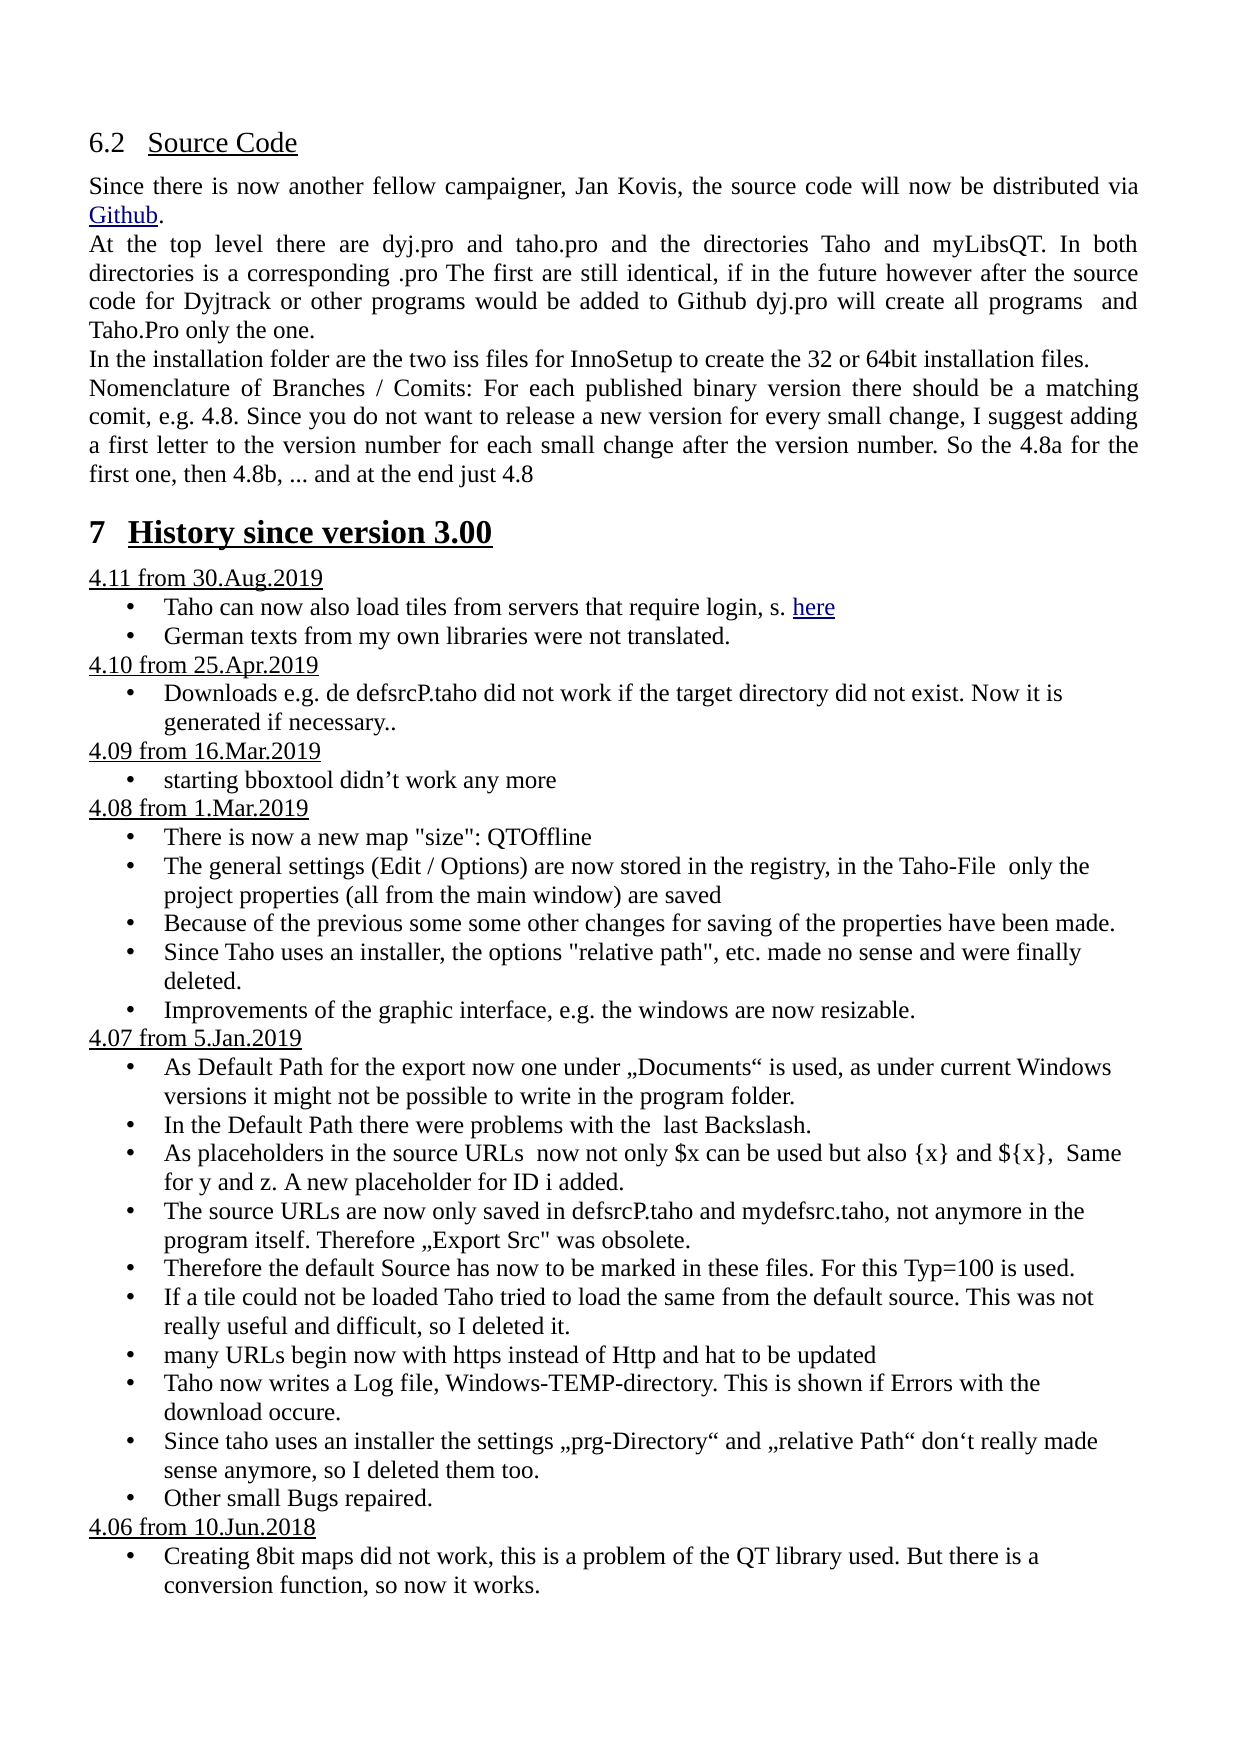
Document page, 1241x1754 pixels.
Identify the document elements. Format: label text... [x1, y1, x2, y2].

list Because of the previous some some other changes for saving of the properties have been made. [126, 908, 1140, 937]
text At the top level there are dyj.pro and taho.pro and the directories Taho and myLibsQT. In both directories is a corresponding .pro The first are still identical, if in the future however after the source code for Dyjtrack or other programs would be added to Github dyj.pro will create all programs and Taho.Pro only the one. [88, 229, 1140, 344]
list Other small Bugs repaired. [126, 1483, 1140, 1512]
text 4.10 from 25.Apr.2019 [88, 650, 1140, 678]
list As placeholders in the source URLs now not only $x can be used but also {x} and ${x}, Same for y and z. A new placeholder for ID i added. [126, 1138, 1140, 1196]
list Downloads e.g. de defsrcP.taho did not work if the target directory did not exist. Now it is generated if necessary.. [126, 678, 1140, 736]
subtitle Source Code [88, 125, 1140, 159]
list Since taho uses an installer the settings „prg-Directory“ and „relative Path“ don‘t really made sense anymore, so I deleted them too. [126, 1426, 1140, 1483]
list In the Default Path there were problems with the last Backslash. [126, 1110, 1140, 1138]
text Nomenclature of Branches / Comits: For each published binary version there should be a matching comit, e.g. 4.8. Since you do not want to release a new version for every small change, I suggest adding a first letter to the version number for each small change after the version number. So the 4.8a for the first one, then 4.8b, ... and at the end just 4.8 [88, 373, 1140, 488]
list starting bboxtool didn’t work any more [126, 765, 1140, 793]
text Since there is now another fellow campaigner, Jan Kovis, the source code will now be distributed via Github. [88, 171, 1140, 229]
text 4.07 from 5.Jan.2019 [88, 1023, 1140, 1052]
text 4.11 from 30.Aug.2019 [88, 563, 1140, 592]
list The general settings (Edit / Options) are now stored in the registry, in the Taho-File only the project properties (all from the main window) are saved [126, 851, 1140, 908]
list As Default Path for the export now one under „Documents“ is used, as under current Windows versions it might not be possible to write in the program folder. [126, 1052, 1140, 1110]
text 4.08 from 1.Mar.2019 [88, 793, 1140, 822]
list German texts from my own libraries were not translated. [126, 621, 1140, 650]
text In the installation folder are the two iss files for InnoSetup to create the 32 or 64bit installation files. [88, 344, 1140, 373]
subtitle History since version 3.00 [88, 513, 1140, 551]
list The source URLs are now only saved in defsrcP.taho and mydefsrc.taho, not anymore in the program itself. Therefore „Export Src" was obsolete. [126, 1196, 1140, 1253]
list Creating 8bit maps did not work, this is a problem of the QT library used. But there is a conversion function, so now it works. [126, 1541, 1140, 1627]
text 4.09 from 16.Mar.2019 [88, 736, 1140, 765]
list If a tile could not be loaded Taho tried to load the same from the default source. This was not really useful and difficult, so I deleted it. [126, 1282, 1140, 1340]
list Taho now writes a Log file, Windows-TEMP-directory. This is shown if Errors with the download occure. [126, 1368, 1140, 1426]
list Taho can now also load tiles from servers that require login, s. here [126, 592, 1140, 621]
text 4.06 from 10.Jun.2018 [88, 1512, 1140, 1541]
list There is now a new map "size": QTOffline [126, 822, 1140, 851]
list Since Taho uses an installer, the options "relative path", etc. made no sense and were finally deleted. [126, 937, 1140, 995]
list many URLs begin now with https instead of Http and hat to be updated [126, 1340, 1140, 1368]
list Therefore the default Source has now to be marked in these files. For this Typ=100 is used. [126, 1253, 1140, 1282]
list Improvements of the graphic interface, e.g. the windows are now resizable. [126, 995, 1140, 1023]
